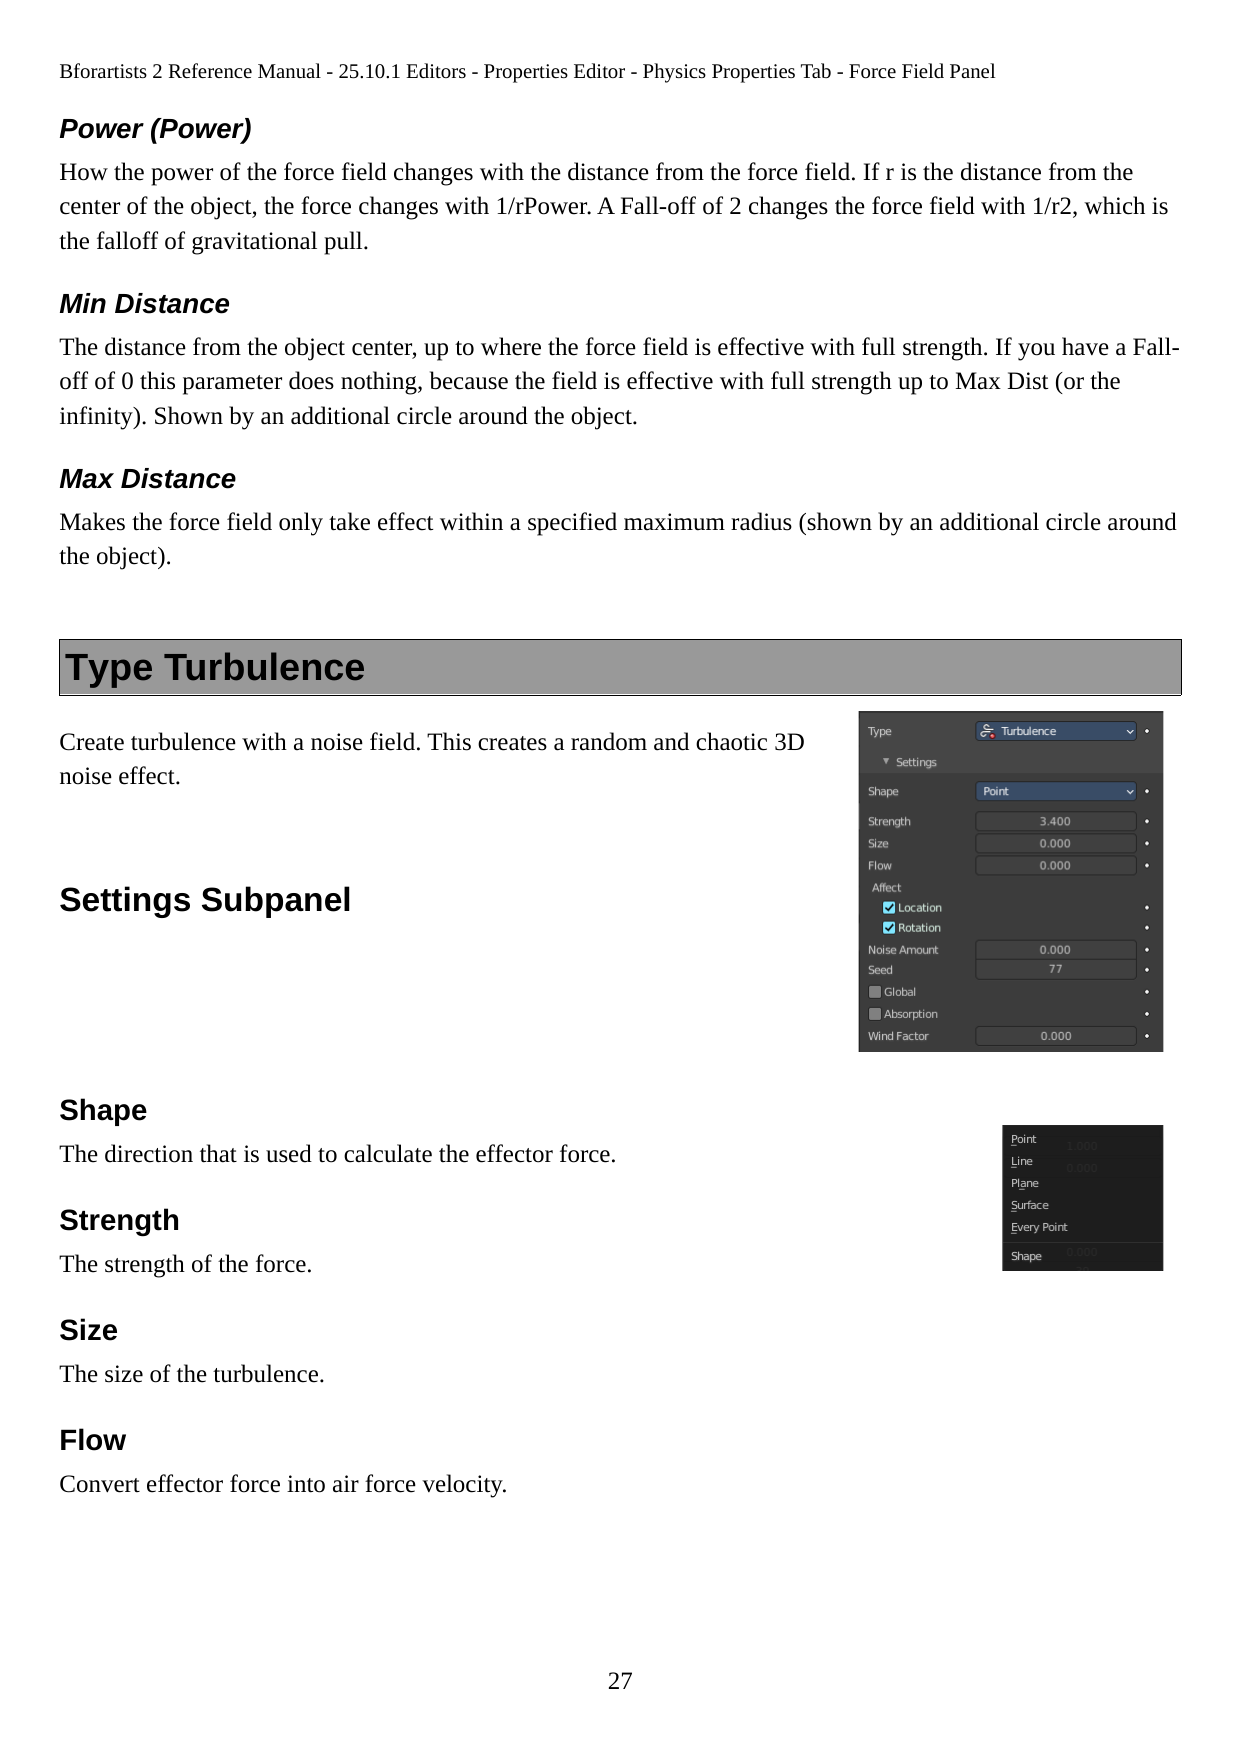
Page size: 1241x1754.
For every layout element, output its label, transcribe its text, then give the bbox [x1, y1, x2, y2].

picture [858, 711, 1164, 1052]
subtitle Min Distance [59, 287, 1181, 319]
subtitle Size [59, 1313, 1181, 1346]
text The size of the turbulence. [59, 1359, 1181, 1388]
subtitle [1164, 880, 1181, 919]
text Convert effector force into air force velocity. [59, 1469, 1181, 1498]
subtitle Settings Subpanel [59, 880, 858, 919]
table_header Type Turbulence [60, 640, 1181, 694]
text How the power of the force field changes with the distance from the force field. If r is the distance from the center of the object, the force changes with 1/rPower. A Fall-off of 2 changes the force field with 1/r2, which is the falloff of gravitational pull. [59, 157, 1181, 255]
subtitle Flow [59, 1423, 1181, 1456]
text The direction that is used to calculate the effector force. [59, 1139, 1002, 1168]
text Create turbulence with a noise field. This creates a random and chaotic 3D noise effect. [59, 727, 858, 790]
subtitle Strength [59, 1203, 1002, 1237]
subtitle Power (Power) [59, 113, 1181, 144]
subtitle Max Distance [59, 462, 1181, 494]
subtitle [1164, 1203, 1181, 1237]
subtitle Shape [59, 1093, 1181, 1127]
text The strength of the force. [59, 1249, 1181, 1278]
text Makes the force field only take effect within a specified maximum radius (shown by an additional circle around the object). [59, 507, 1181, 570]
picture [1002, 1125, 1164, 1271]
text The distance from the object center, up to where the force field is effective with full strength. If you have a Fall-off of 0 this parameter does nothing, because the field is effective with full strength up to Max Dist (or the infinity). Shown by an additional circle around the object. [59, 332, 1181, 429]
